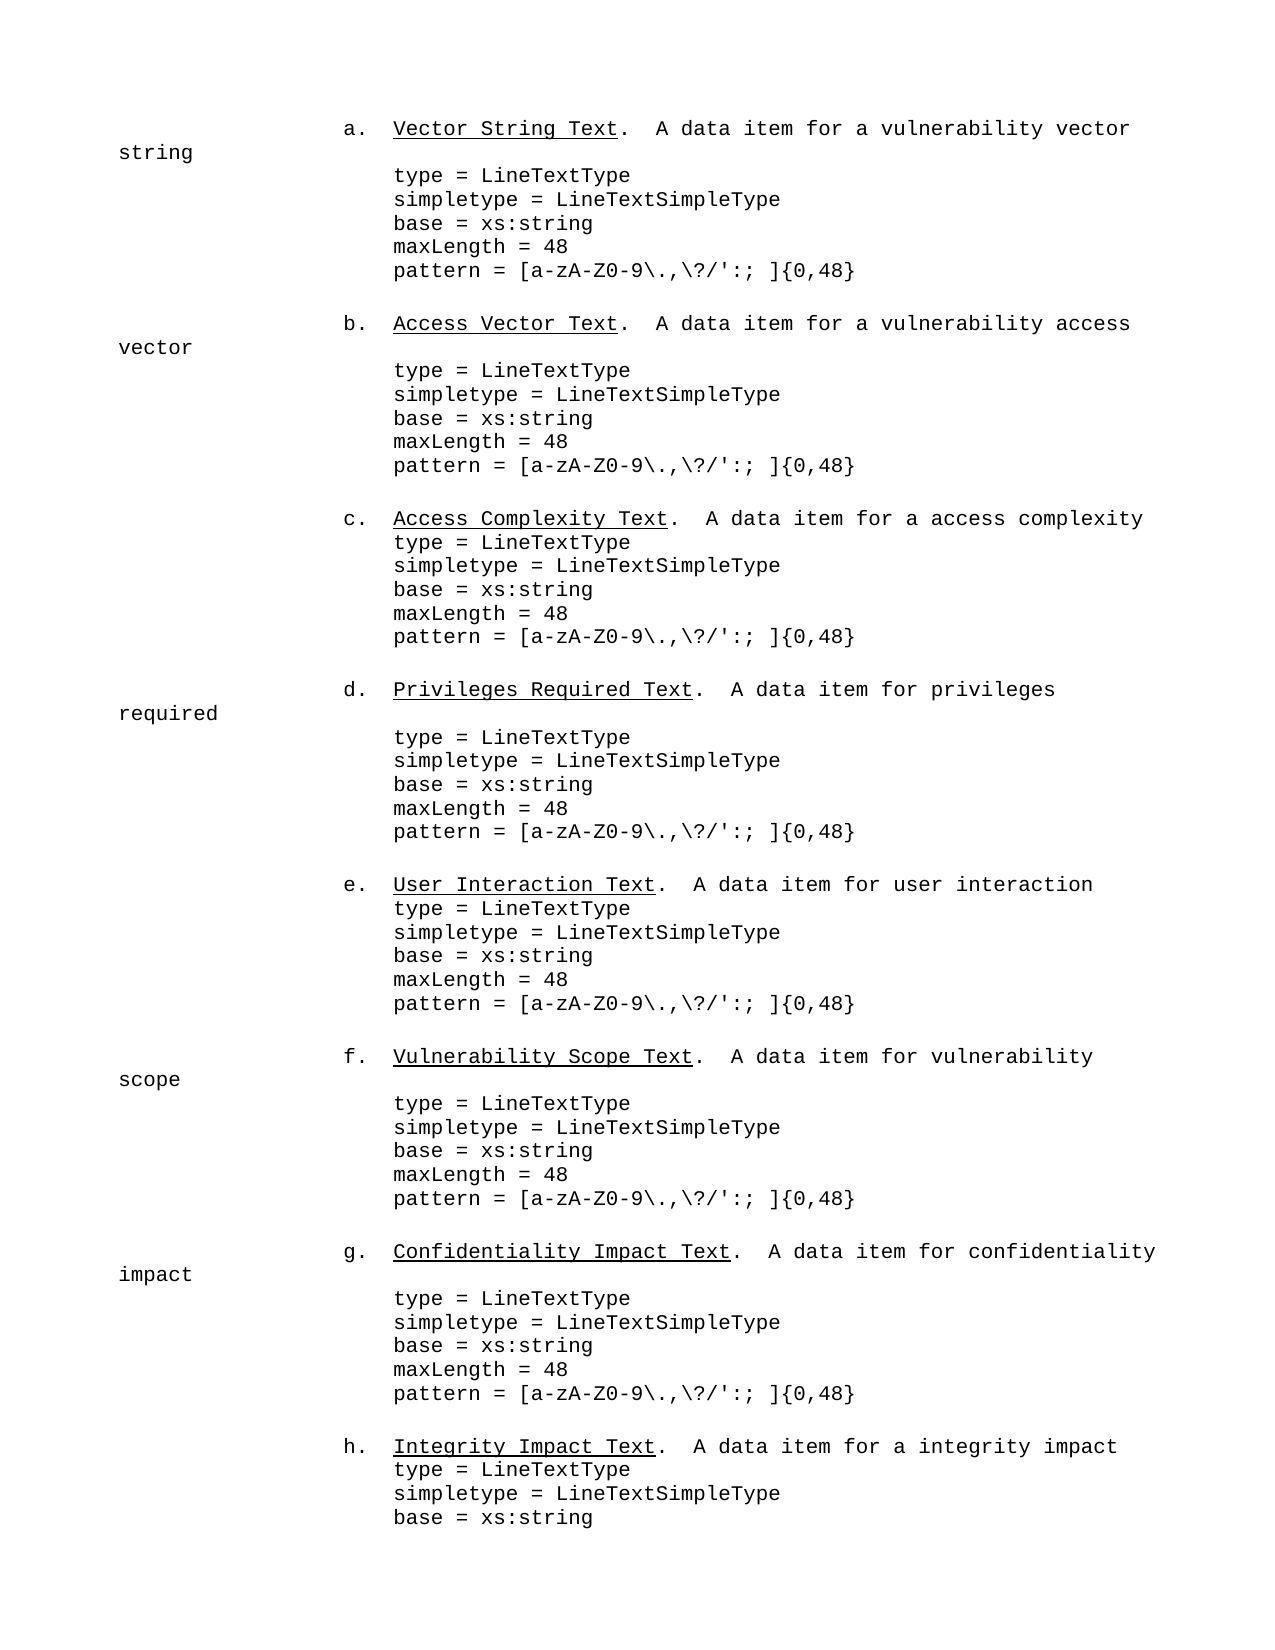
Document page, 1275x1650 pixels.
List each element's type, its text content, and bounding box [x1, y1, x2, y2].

text base = xs:string [118, 408, 1157, 431]
text type = LineTextType [118, 1288, 1157, 1312]
text type = LineTextType [118, 1459, 1157, 1483]
text simpletype = LineTextSimpleType [118, 384, 1157, 408]
text pattern = [a-zA-Z0-9\.,\?/':; ]{0,48} [118, 260, 1157, 284]
text simpletype = LineTextSimpleType [118, 1117, 1157, 1140]
text pattern = [a-zA-Z0-9\.,\?/':; ]{0,48} [118, 821, 1157, 845]
text simpletype = LineTextSimpleType [118, 1312, 1157, 1335]
text simpletype = LineTextSimpleType [118, 922, 1157, 945]
text base = xs:string [118, 1140, 1157, 1164]
text type = LineTextType [118, 898, 1157, 922]
text base = xs:string [118, 213, 1157, 236]
text base = xs:string [118, 1507, 1157, 1530]
text h. Integrity Impact Text. A data item for a integrity impact [118, 1436, 1157, 1459]
text simpletype = LineTextSimpleType [118, 750, 1157, 774]
text maxLength = 48 [118, 798, 1157, 821]
text type = LineTextType [118, 727, 1157, 750]
text type = LineTextType [118, 165, 1157, 189]
text maxLength = 48 [118, 236, 1157, 260]
text type = LineTextType [118, 532, 1157, 555]
text type = LineTextType [118, 360, 1157, 384]
text base = xs:string [118, 579, 1157, 603]
text maxLength = 48 [118, 431, 1157, 455]
text base = xs:string [118, 945, 1157, 969]
text simpletype = LineTextSimpleType [118, 189, 1157, 213]
text c. Access Complexity Text. A data item for a access complexity [118, 508, 1157, 532]
text pattern = [a-zA-Z0-9\.,\?/':; ]{0,48} [118, 455, 1157, 479]
text a. Vector String Text. A data item for a vulnerability vector string [118, 118, 1157, 165]
text maxLength = 48 [118, 1164, 1157, 1188]
text b. Access Vector Text. A data item for a vulnerability access vector [118, 313, 1157, 360]
text maxLength = 48 [118, 1359, 1157, 1383]
text type = LineTextType [118, 1093, 1157, 1117]
text maxLength = 48 [118, 969, 1157, 993]
text pattern = [a-zA-Z0-9\.,\?/':; ]{0,48} [118, 993, 1157, 1016]
text f. Vulnerability Scope Text. A data item for vulnerability scope [118, 1046, 1157, 1093]
text g. Confidentiality Impact Text. A data item for confidentiality impact [118, 1241, 1157, 1288]
text pattern = [a-zA-Z0-9\.,\?/':; ]{0,48} [118, 626, 1157, 650]
text simpletype = LineTextSimpleType [118, 1483, 1157, 1507]
text base = xs:string [118, 1335, 1157, 1359]
text e. User Interaction Text. A data item for user interaction [118, 874, 1157, 898]
text d. Privileges Required Text. A data item for privileges required [118, 679, 1157, 727]
text pattern = [a-zA-Z0-9\.,\?/':; ]{0,48} [118, 1188, 1157, 1211]
text simpletype = LineTextSimpleType [118, 555, 1157, 579]
text pattern = [a-zA-Z0-9\.,\?/':; ]{0,48} [118, 1383, 1157, 1406]
text base = xs:string [118, 774, 1157, 798]
text maxLength = 48 [118, 603, 1157, 626]
